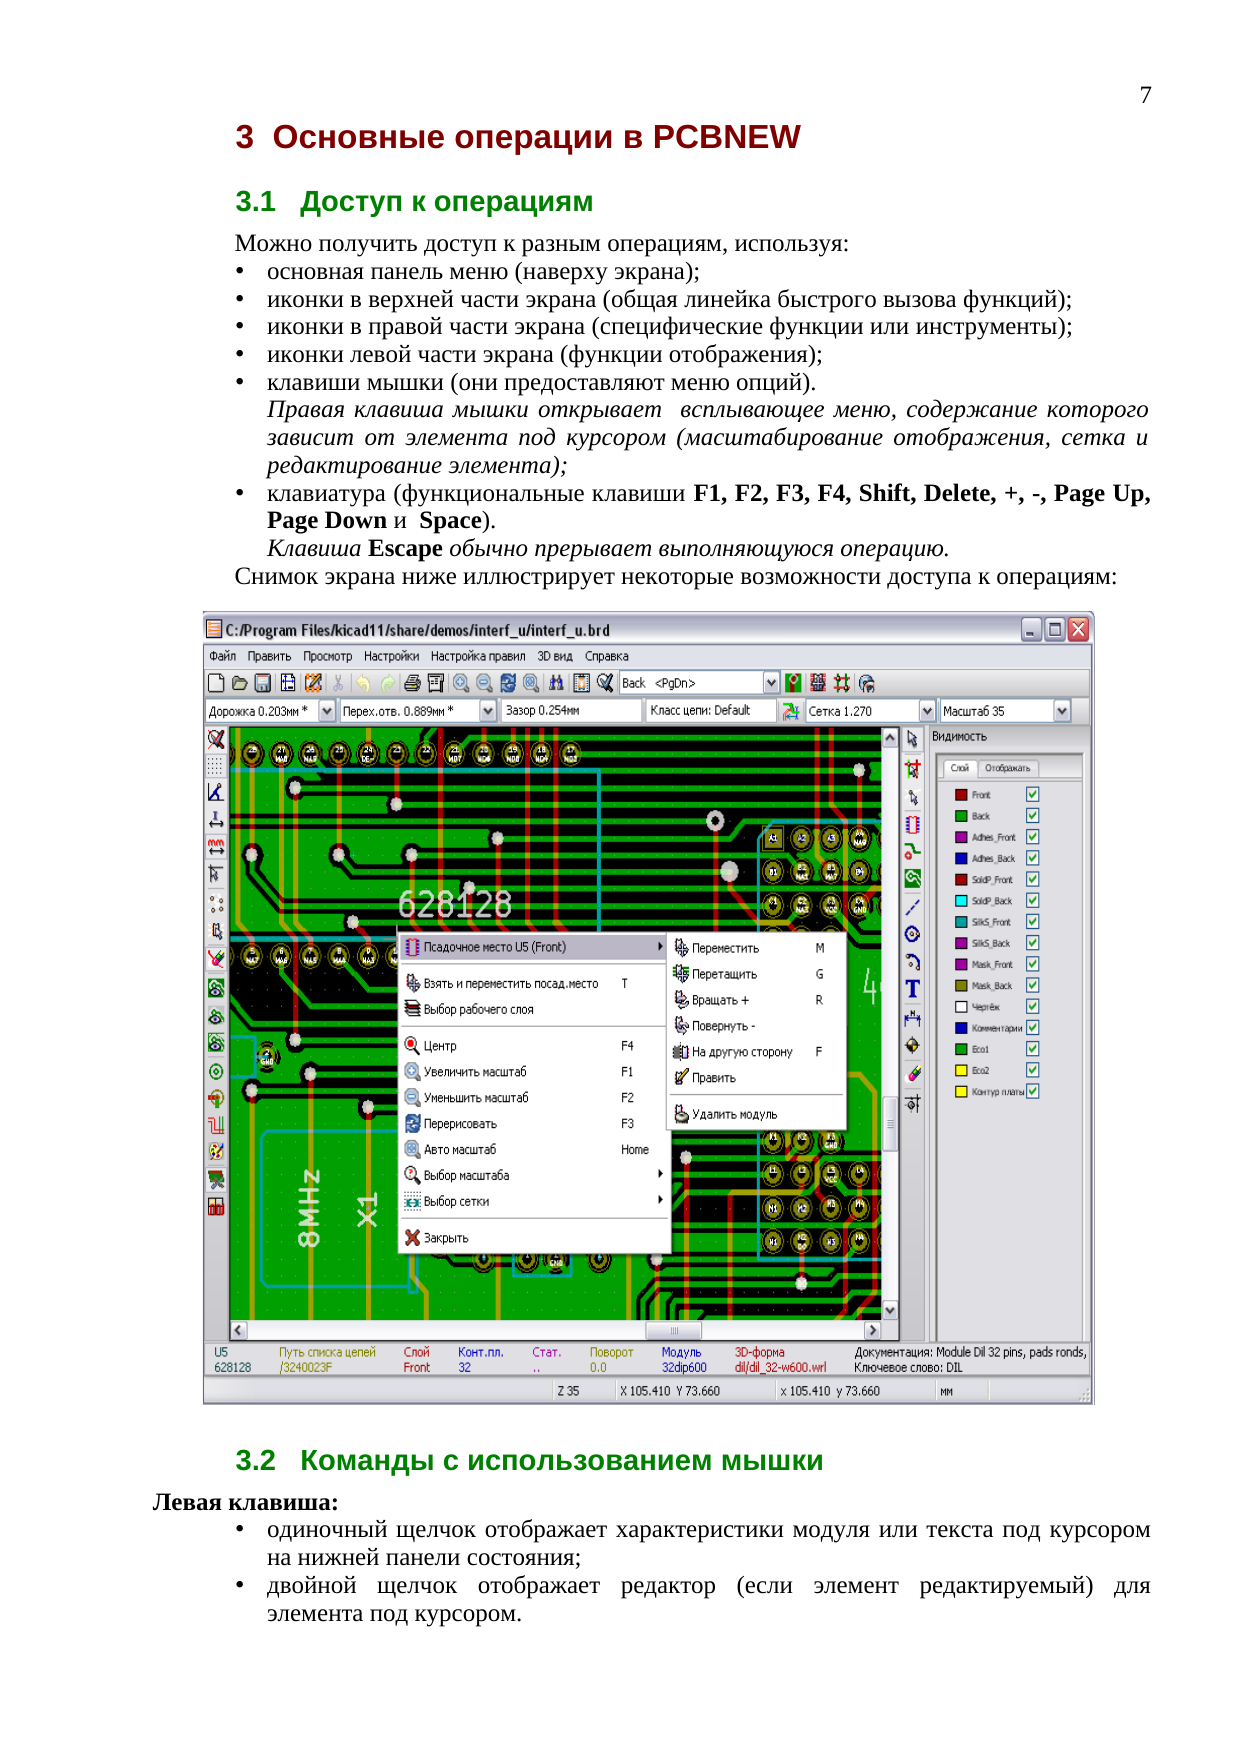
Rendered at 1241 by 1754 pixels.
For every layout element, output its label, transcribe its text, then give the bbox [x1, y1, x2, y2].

list иконки в верхней части экрана (общая линейка быстрого вызова функций); [235, 285, 1152, 312]
list клавиатура (функциональные клавиши F1, F2, F3, F4, Shift, Delete, +, -, Page Up, Page Down и Space). Клавиша Escape обычно прерывает выполняющуюся операцию. [235, 479, 1152, 562]
text Можно получить доступ к разным операциям, используя: [146, 229, 1152, 257]
list одиночный щелчок отображает характеристики модуля или текста под курсором на нижней панели состояния; [235, 1516, 1152, 1571]
subtitle Команды с использованием мышки [146, 1443, 1152, 1476]
list основная панель меню (наверху экрана); [235, 257, 1152, 285]
picture [202, 611, 1095, 1405]
list иконки левой части экрана (функции отображения); [235, 340, 1152, 368]
text Левая клавиша: [146, 1488, 1152, 1516]
subtitle Основные операции в PCBNEW [233, 118, 1152, 155]
list клавиши мышки (они предоставляют меню опций). Правая клавиша мышки открывает всплывающее меню, содержание которого зависит от элемента под курсором (масштабирование отображения, сетка и редактирование элемента); [235, 368, 1152, 479]
list двойной щелчок отображает редактор (если элемент редактируемый) для элемента под курсором. [235, 1571, 1152, 1626]
text Снимок экрана ниже иллюстрирует некоторые возможности доступа к операциям: [146, 562, 1152, 589]
subtitle Доступ к операциям [146, 185, 1152, 217]
list иконки в правой части экрана (специфические функции или инструменты); [235, 312, 1152, 340]
